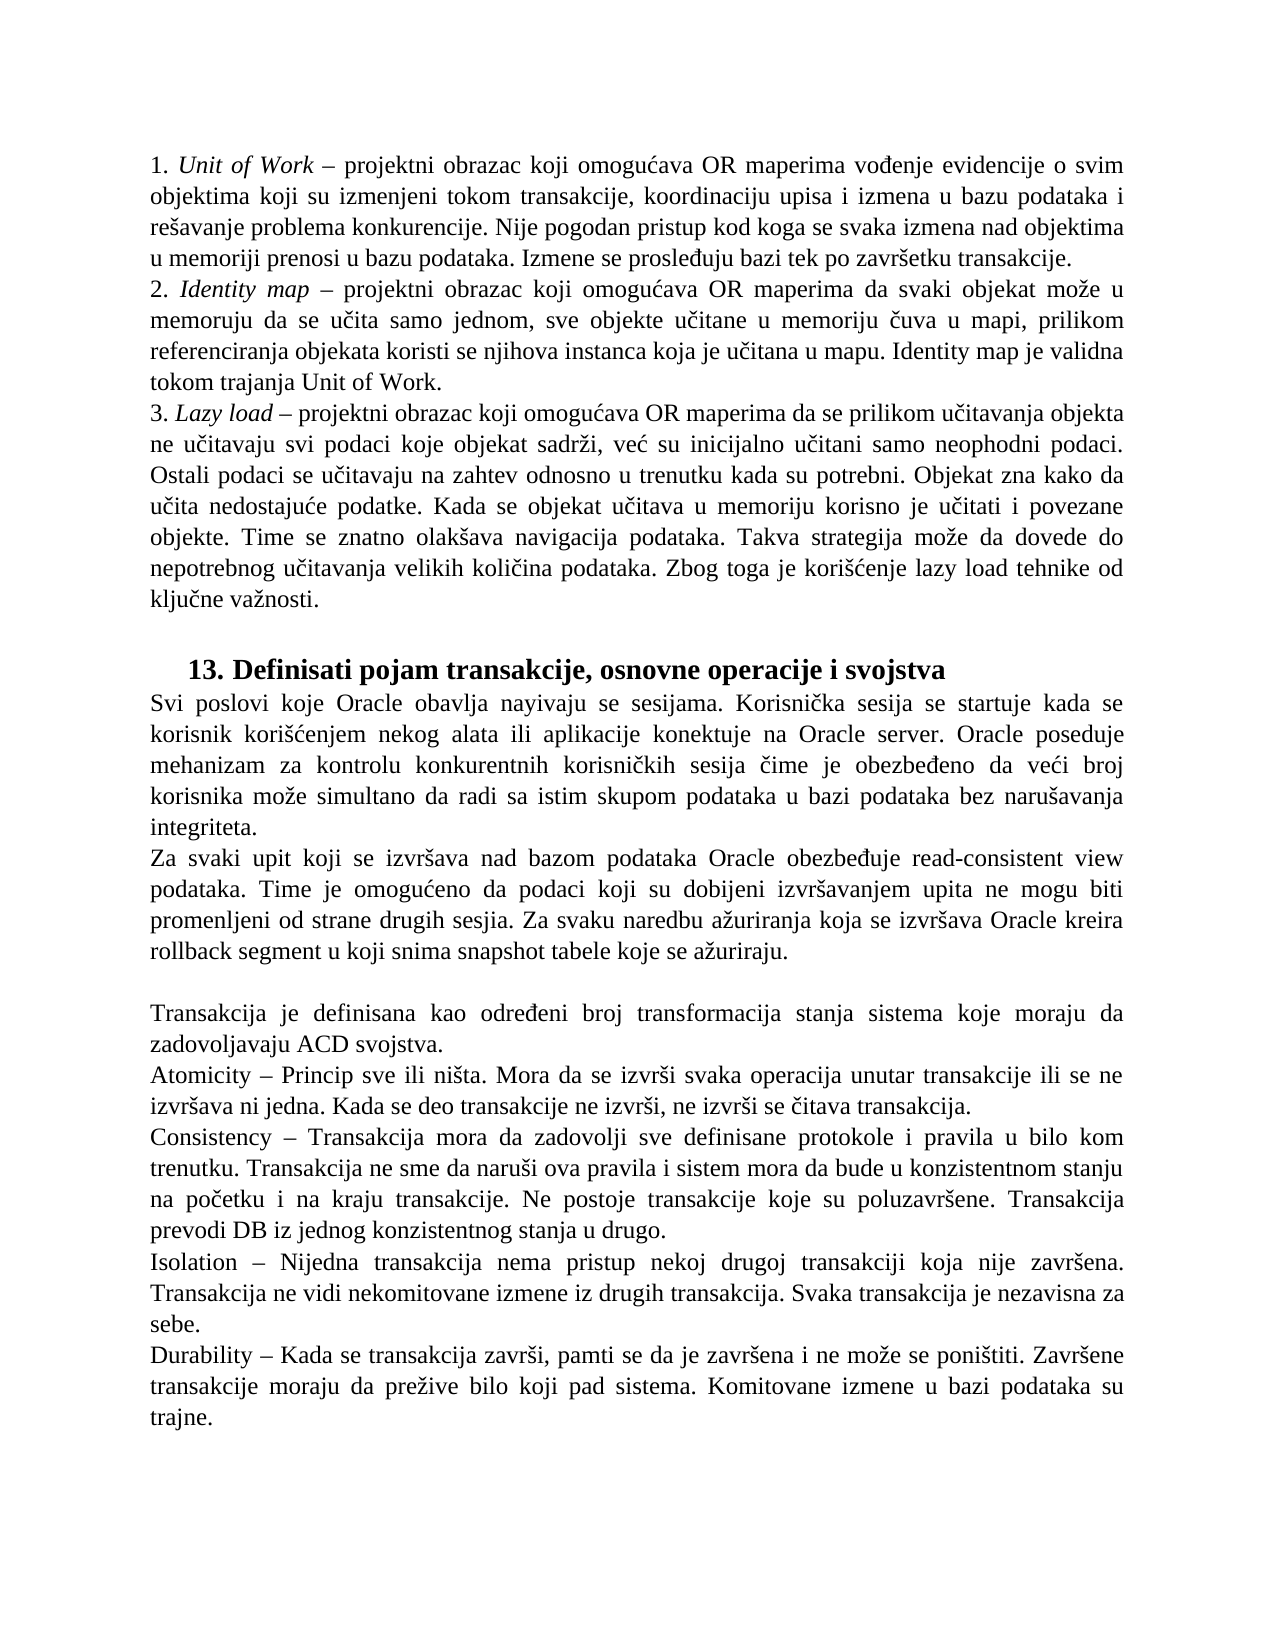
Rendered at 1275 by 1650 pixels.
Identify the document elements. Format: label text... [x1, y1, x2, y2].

list Durability – Kada se transakcija završi, pamti se da je završena i ne može se poništiti. Završene transakcije moraju da prežive bilo koji pad sistema. Komitovane izmene u bazi podataka su trajne. [150, 1340, 1125, 1431]
list 1. Unit of Work – projektni obrazac koji omogućava OR maperima vođenje evidencije o svim objektima koji su izmenjeni tokom transakcije, koordinaciju upisa i izmena u bazu podataka i rešavanje problema konkurencije. Nije pogodan pristup kod koga se svaka izmena nad objektima u memoriji prenosi u bazu podataka. Izmene se prosleđuju bazi tek po završetku transakcije. [150, 150, 1125, 272]
list Definisati pojam transakcije, osnovne operacije i svojstva [187, 652, 1125, 685]
list Transakcija je definisana kao određeni broj transformacija stanja sistema koje moraju da zadovoljavaju ACD svojstva. [150, 998, 1125, 1058]
list Atomicity – Princip sve ili ništa. Mora da se izvrši svaka operacija unutar transakcije ili se ne izvršava ni jedna. Kada se deo transakcije ne izvrši, ne izvrši se čitava transakcija. [150, 1060, 1125, 1120]
list 2. Identity map – projektni obrazac koji omogućava OR maperima da svaki objekat može u memoruju da se učita samo jednom, sve objekte učitane u memoriju čuva u mapi, prilikom referenciranja objekata koristi se njihova instanca koja je učitana u mapu. Identity map je validna tokom trajanja Unit of Work. [150, 274, 1125, 396]
list 3. Lazy load – projektni obrazac koji omogućava OR maperima da se prilikom učitavanja objekta ne učitavaju svi podaci koje objekat sadrži, već su inicijalno učitani samo neophodni podaci. Ostali podaci se učitavaju na zahtev odnosno u trenutku kada su potrebni. Objekat zna kako da učita nedostajuće podatke. Kada se objekat učitava u memoriju korisno je učitati i povezane objekte. Time se znatno olakšava navigacija podataka. Takva strategija može da dovede do nepotrebnog učitavanja velikih količina podataka. Zbog toga je korišćenje lazy load tehnike od ključne važnosti. [150, 398, 1125, 613]
list Za svaki upit koji se izvršava nad bazom podataka Oracle obezbeđuje read-consistent view podataka. Time je omogućeno da podaci koji su dobijeni izvršavanjem upita ne mogu biti promenljeni od strane drugih sesjia. Za svaku naredbu ažuriranja koja se izvršava Oracle kreira rollback segment u koji snima snapshot tabele koje se ažuriraju. [150, 843, 1125, 965]
list Consistency – Transakcija mora da zadovolji sve definisane protokole i pravila u bilo kom trenutku. Transakcija ne sme da naruši ova pravila i sistem mora da bude u konzistentnom stanju na početku i na kraju transakcije. Ne postoje transakcije koje su poluzavršene. Transakcija prevodi DB iz jednog konzistentnog stanja u drugo. [150, 1122, 1125, 1244]
list Svi poslovi koje Oracle obavlja nayivaju se sesijama. Korisnička sesija se startuje kada se korisnik korišćenjem nekog alata ili aplikacije konektuje na Oracle server. Oracle poseduje mehanizam za kontrolu konkurentnih korisničkih sesija čime je obezbeđeno da veći broj korisnika može simultano da radi sa istim skupom podataka u bazi podataka bez narušavanja integriteta. [150, 688, 1125, 841]
list Isolation – Nijedna transakcija nema pristup nekoj drugoj transakciji koja nije završena. Transakcija ne vidi nekomitovane izmene iz drugih transakcija. Svaka transakcija je nezavisna za sebe. [150, 1247, 1125, 1337]
